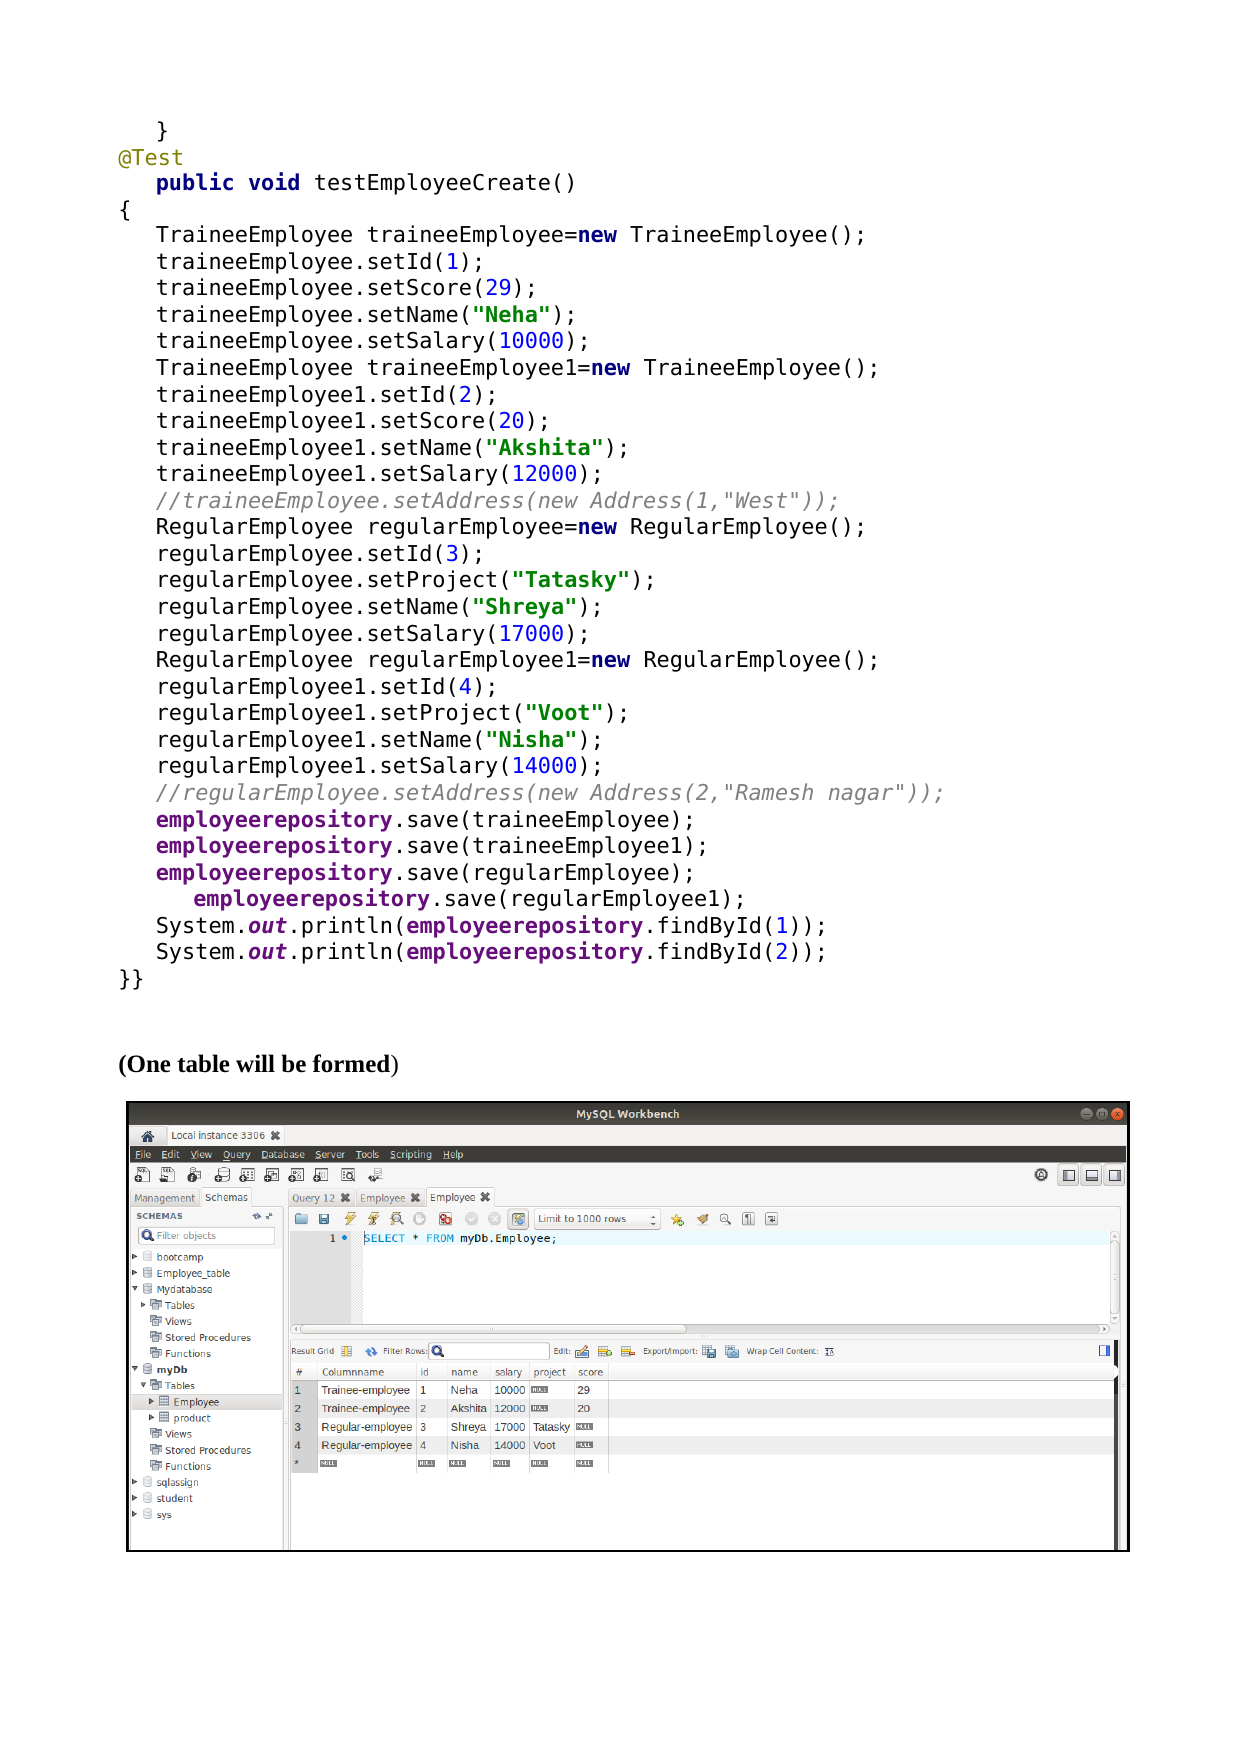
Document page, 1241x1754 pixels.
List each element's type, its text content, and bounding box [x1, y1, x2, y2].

text //regularEmployee.setAddress(new Address(2,"Ramesh nagar")); [118, 780, 1122, 807]
text TraineeEmployee traineeEmployee=new TraineeEmployee(); [118, 222, 1122, 249]
text regularEmployee.setProject("Tatasky"); [118, 568, 1122, 594]
text { [118, 197, 1122, 222]
text @Test [118, 145, 1122, 170]
picture [128, 1103, 1127, 1550]
text traineeEmployee1.setSalary(12000); [118, 461, 1122, 488]
text System.out.println(employeerepository.findById(2)); [118, 939, 1122, 966]
text regularEmployee1.setProject("Voot"); [118, 700, 1122, 727]
text regularEmployee1.setName("Nisha"); [118, 727, 1122, 753]
text RegularEmployee regularEmployee1=new RegularEmployee(); [118, 647, 1122, 674]
text TraineeEmployee traineeEmployee1=new TraineeEmployee(); [118, 355, 1122, 382]
text public void testEmployeeCreate() [118, 170, 1122, 197]
text traineeEmployee.setName("Neha"); [118, 302, 1122, 328]
text traineeEmployee.setId(1); [118, 249, 1122, 275]
text regularEmployee.setSalary(17000); [118, 621, 1122, 647]
text (One table will be formed) [118, 1049, 1122, 1078]
text RegularEmployee regularEmployee=new RegularEmployee(); [118, 514, 1122, 541]
text employeerepository.save(regularEmployee1); [118, 886, 1122, 913]
text regularEmployee1.setId(4); [118, 674, 1122, 700]
text employeerepository.save(traineeEmployee); [118, 807, 1122, 833]
text employeerepository.save(traineeEmployee1); [118, 833, 1122, 860]
text } [118, 118, 1122, 145]
text traineeEmployee.setSalary(10000); [118, 328, 1122, 355]
text regularEmployee1.setSalary(14000); [118, 753, 1122, 780]
text traineeEmployee1.setScore(20); [118, 408, 1122, 435]
text traineeEmployee1.setName("Akshita"); [118, 435, 1122, 461]
text employeerepository.save(regularEmployee); [118, 860, 1122, 886]
text System.out.println(employeerepository.findById(1)); [118, 913, 1122, 939]
text }} [118, 966, 1122, 992]
text regularEmployee.setId(3); [118, 541, 1122, 568]
text //traineeEmployee.setAddress(new Address(1,"West")); [118, 488, 1122, 514]
text regularEmployee.setName("Shreya"); [118, 594, 1122, 621]
text traineeEmployee1.setId(2); [118, 382, 1122, 408]
text traineeEmployee.setScore(29); [118, 275, 1122, 302]
